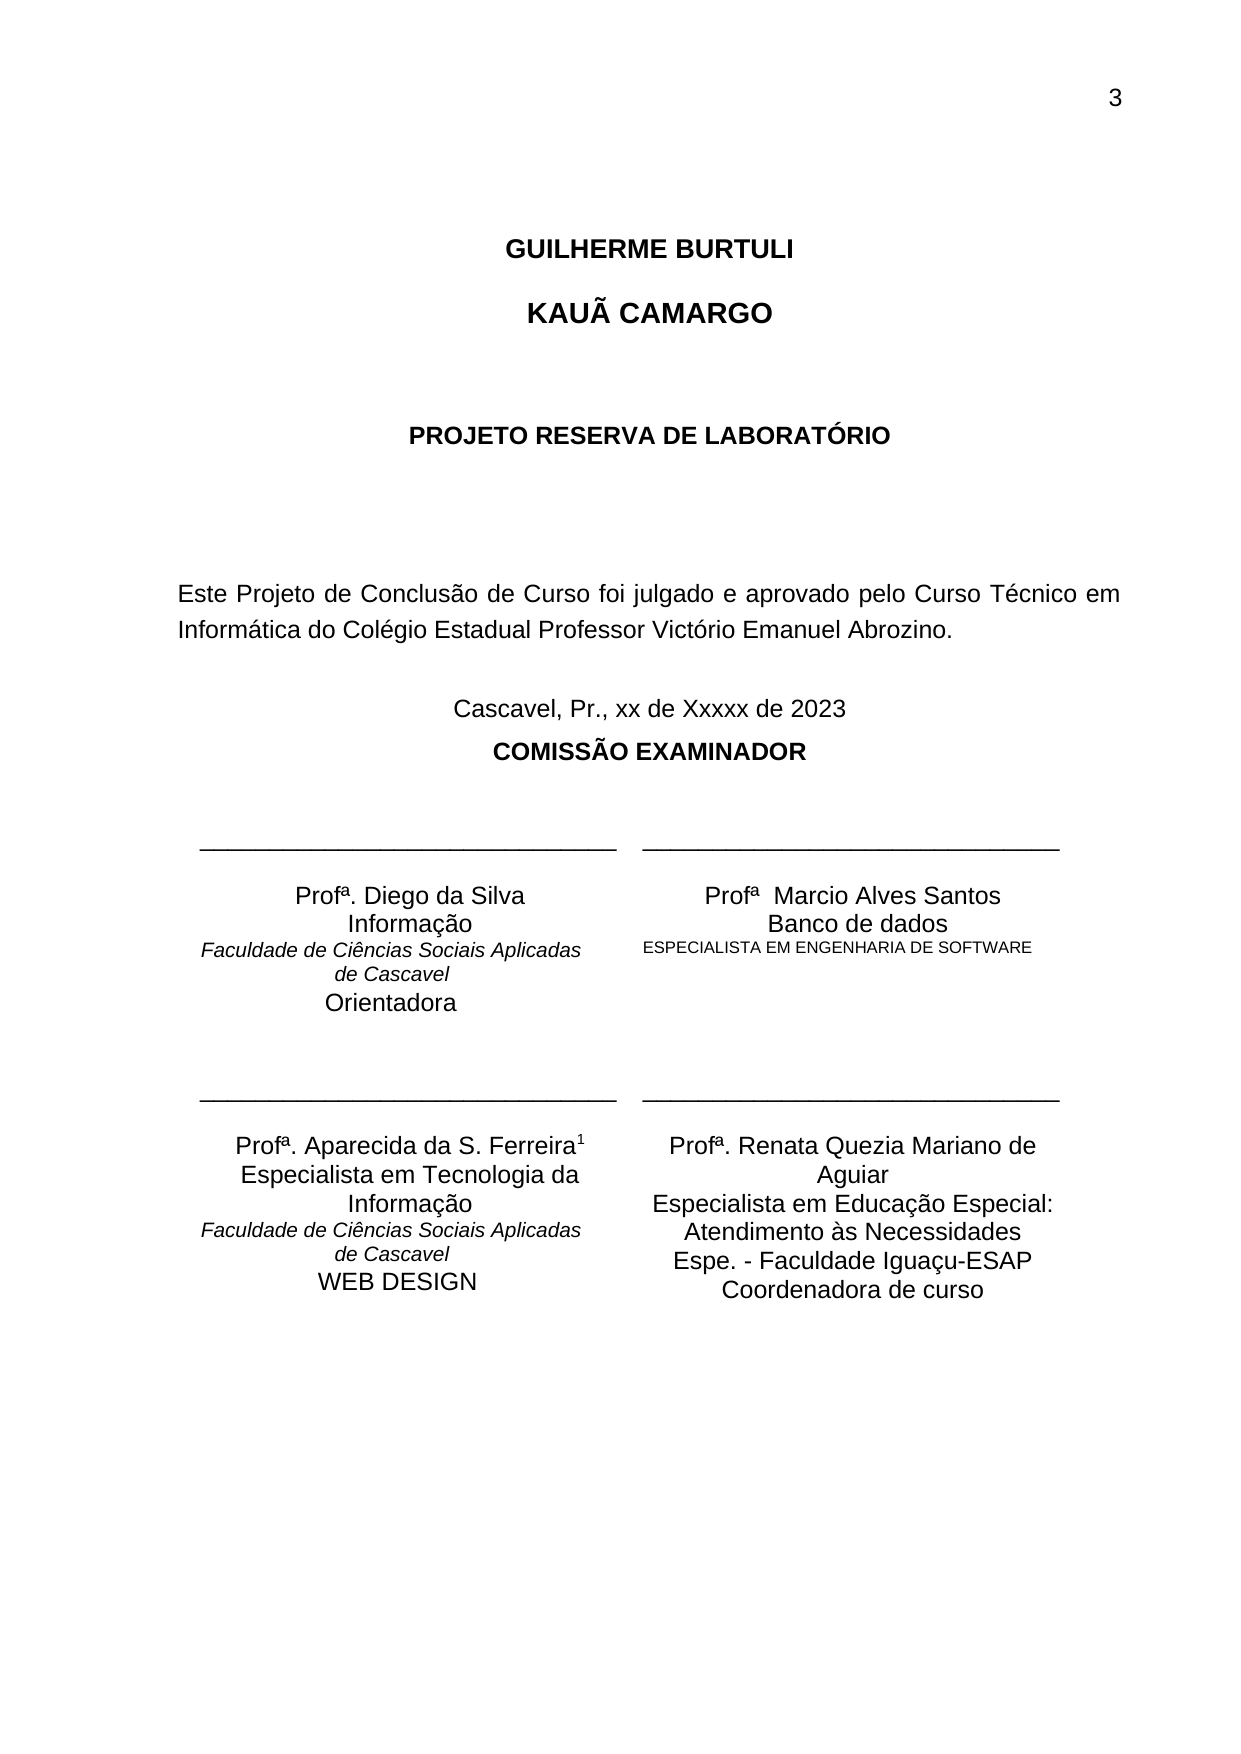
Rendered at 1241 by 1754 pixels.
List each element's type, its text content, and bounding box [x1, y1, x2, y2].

text KAUÃ CAMARGO [177, 296, 1122, 329]
table_cell [631, 1333, 1074, 1361]
text GUILHERME BURTULI [177, 233, 1122, 265]
text PROJETO RESERVA DE LABORATÓRIO [177, 421, 1122, 449]
text Este Projeto de Conclusão de Curso foi julgado e aprovado pelo Curso Técnico em Informática do Colégio Estadual Professor Victório Emanuel Abrozino. [177, 579, 1122, 643]
text Cascavel, Pr., xx de Xxxxx de 2023 [177, 694, 1122, 722]
table_cell ______________________________ Profª. Aparecida da S. Ferreira1 Especialista em Tecnologia da Informação Faculdade de Ciências Sociais Aplicadas de Cascavel WEB DESIGN [189, 1074, 631, 1332]
table_cell [189, 1333, 631, 1361]
text COMISSÃO EXAMINADOR [177, 737, 1122, 766]
table_cell ______________________________ Profª. Renata Quezia Mariano de Aguiar Especialista em Educação Especial: Atendimento às Necessidades Espe. - Faculdade Iguaçu-ESAP Coordenadora de curso [631, 1074, 1074, 1332]
table_header ______________________________ Profª. Diego da Silva Informação Faculdade de Ciências Sociais Aplicadas de Cascavel Orientadora [189, 823, 631, 1074]
table_header ______________________________ Profª Marcio Alves Santos Banco de dados ESPECIALISTA EM ENGENHARIA DE SOFTWARE [631, 823, 1074, 1074]
